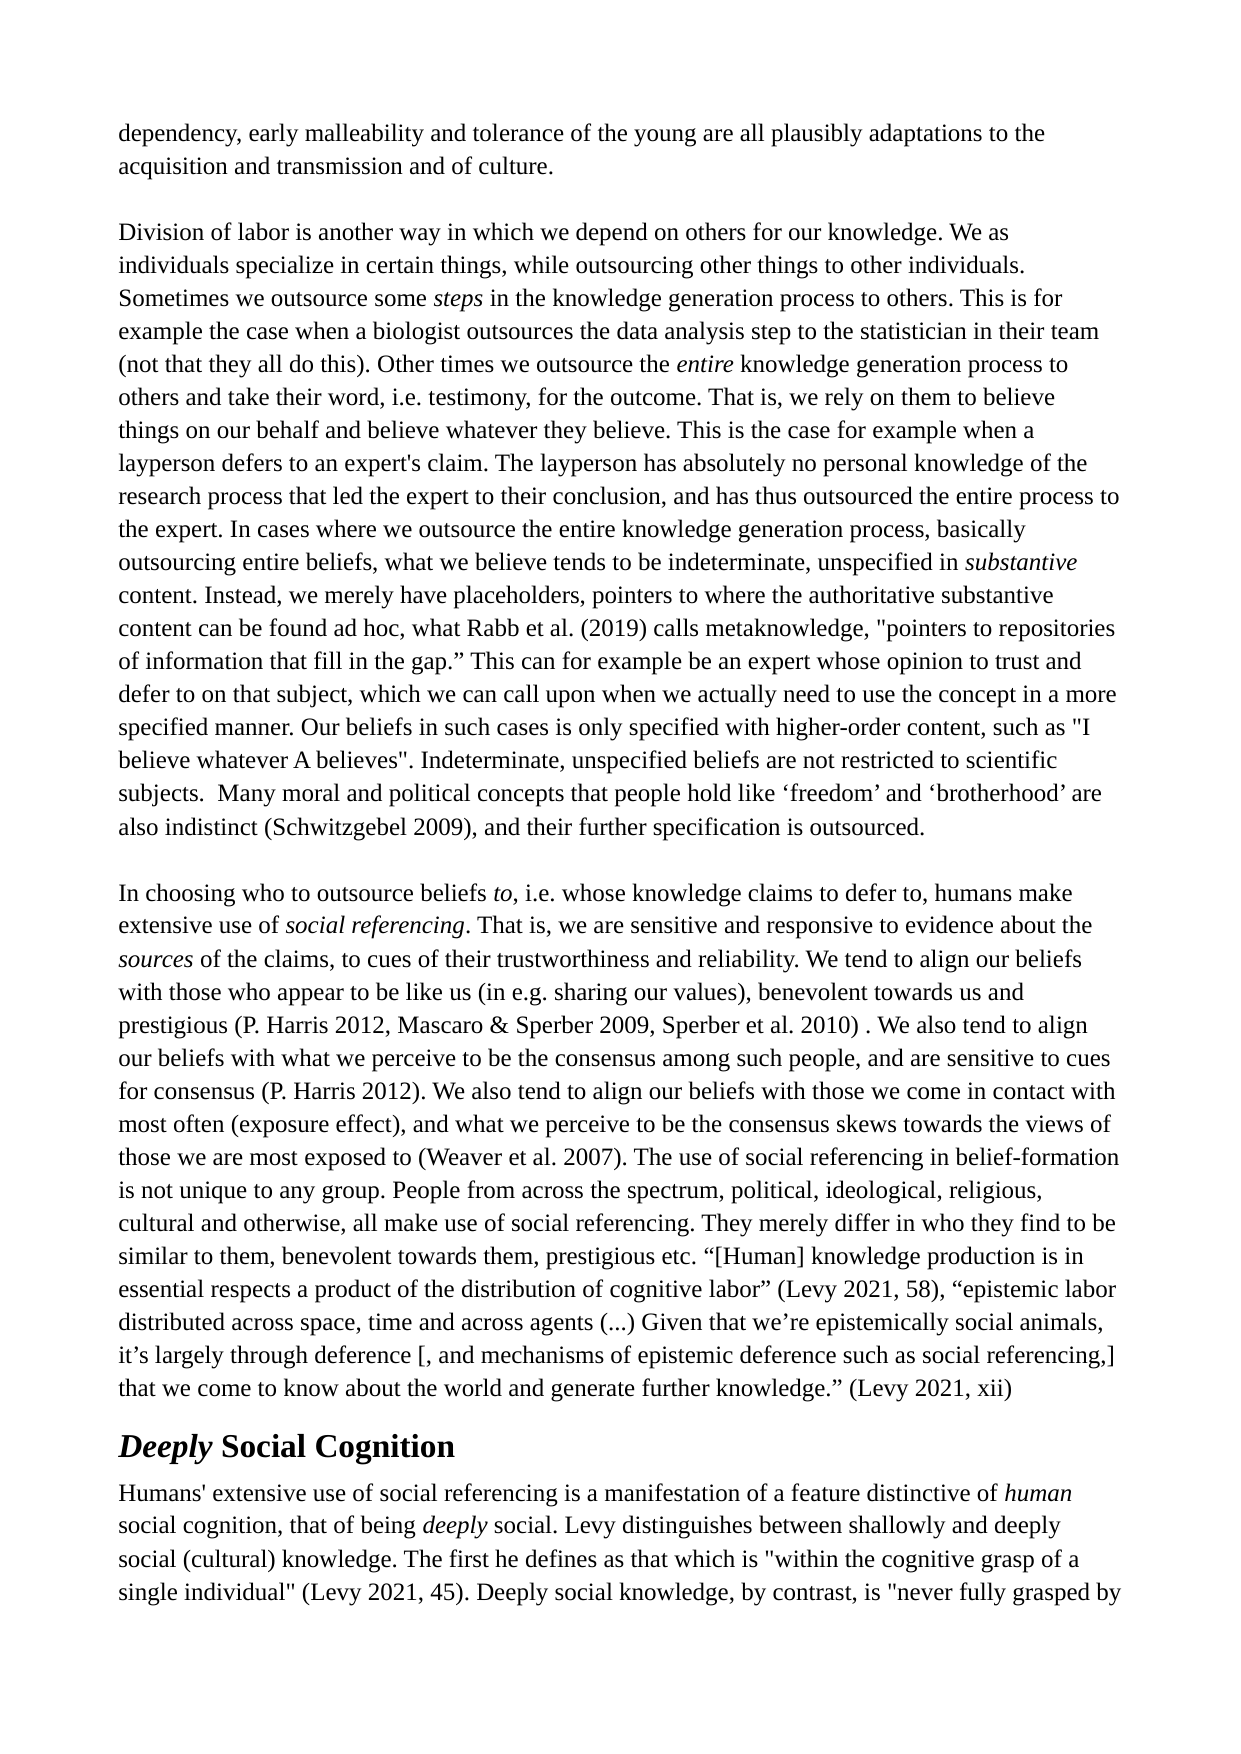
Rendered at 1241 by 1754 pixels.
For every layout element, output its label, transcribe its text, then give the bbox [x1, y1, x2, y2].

subtitle Deeply Social Cognition [118, 1427, 1122, 1465]
text Division of labor is another way in which we depend on others for our knowledge. We as individuals specialize in certain things, while outsourcing other things to other individuals. Sometimes we outsource some steps in the knowledge generation process to others. This is for example the case when a biologist outsources the data analysis step to the statistician in their team (not that they all do this). Other times we outsource the entire knowledge generation process to others and take their word, i.e. testimony, for the outcome. That is, we rely on them to believe things on our behalf and believe whatever they believe. This is the case for example when a layperson defers to an expert's claim. The layperson has absolutely no personal knowledge of the research process that led the expert to their conclusion, and has thus outsourced the entire process to the expert. In cases where we outsource the entire knowledge generation process, basically outsourcing entire beliefs, what we believe tends to be indeterminate, unspecified in substantive content. Instead, we merely have placeholders, pointers to where the authoritative substantive content can be found ad hoc, what Rabb et al. (2019) calls metaknowledge, "pointers to repositories of information that fill in the gap.” This can for example be an expert whose opinion to trust and defer to on that subject, which we can call upon when we actually need to use the concept in a more specified manner. Our beliefs in such cases is only specified with higher-order content, such as "I believe whatever A believes". Indeterminate, unspecified beliefs are not restricted to scientific subjects. Many moral and political concepts that people hold like ‘freedom’ and ‘brotherhood’ are also indistinct (Schwitzgebel 2009), and their further specification is outsourced. [118, 217, 1122, 840]
text In choosing who to outsource beliefs to, i.e. whose knowledge claims to defer to, humans make extensive use of social referencing. That is, we are sensitive and responsive to evidence about the sources of the claims, to cues of their trustworthiness and reliability. We tend to align our beliefs with those who appear to be like us (in e.g. sharing our values), benevolent towards us and prestigious (P. Harris 2012, Mascaro & Sperber 2009, Sperber et al. 2010) . We also tend to align our beliefs with what we perceive to be the consensus among such people, and are sensitive to cues for consensus (P. Harris 2012). We also tend to align our beliefs with those we come in contact with most often (exposure effect), and what we perceive to be the consensus skews towards the views of those we are most exposed to (Weaver et al. 2007). The use of social referencing in belief-formation is not unique to any group. People from across the spectrum, political, ideological, religious, cultural and otherwise, all make use of social referencing. They merely differ in who they find to be similar to them, benevolent towards them, prestigious etc. “[Human] knowledge production is in essential respects a product of the distribution of cognitive labor” (Levy 2021, 58), “epistemic labor distributed across space, time and across agents (...) Given that we’re epistemically social animals, it’s largely through deference [, and mechanisms of epistemic deference such as social referencing,] that we come to know about the world and generate further knowledge.” (Levy 2021, xii) [118, 878, 1122, 1402]
text dependency, early malleability and tolerance of the young are all plausibly adaptations to the acquisition and transmission and of culture. [118, 118, 1122, 180]
text Humans' extensive use of social referencing is a manifestation of a feature distinctive of human social cognition, that of being deeply social. Levy distinguishes between shallowly and deeply social (cultural) knowledge. The first he defines as that which is "within the cognitive grasp of a single individual" (Levy 2021, 45). Deeply social knowledge, by contrast, is "never fully grasped by [118, 1478, 1122, 1605]
